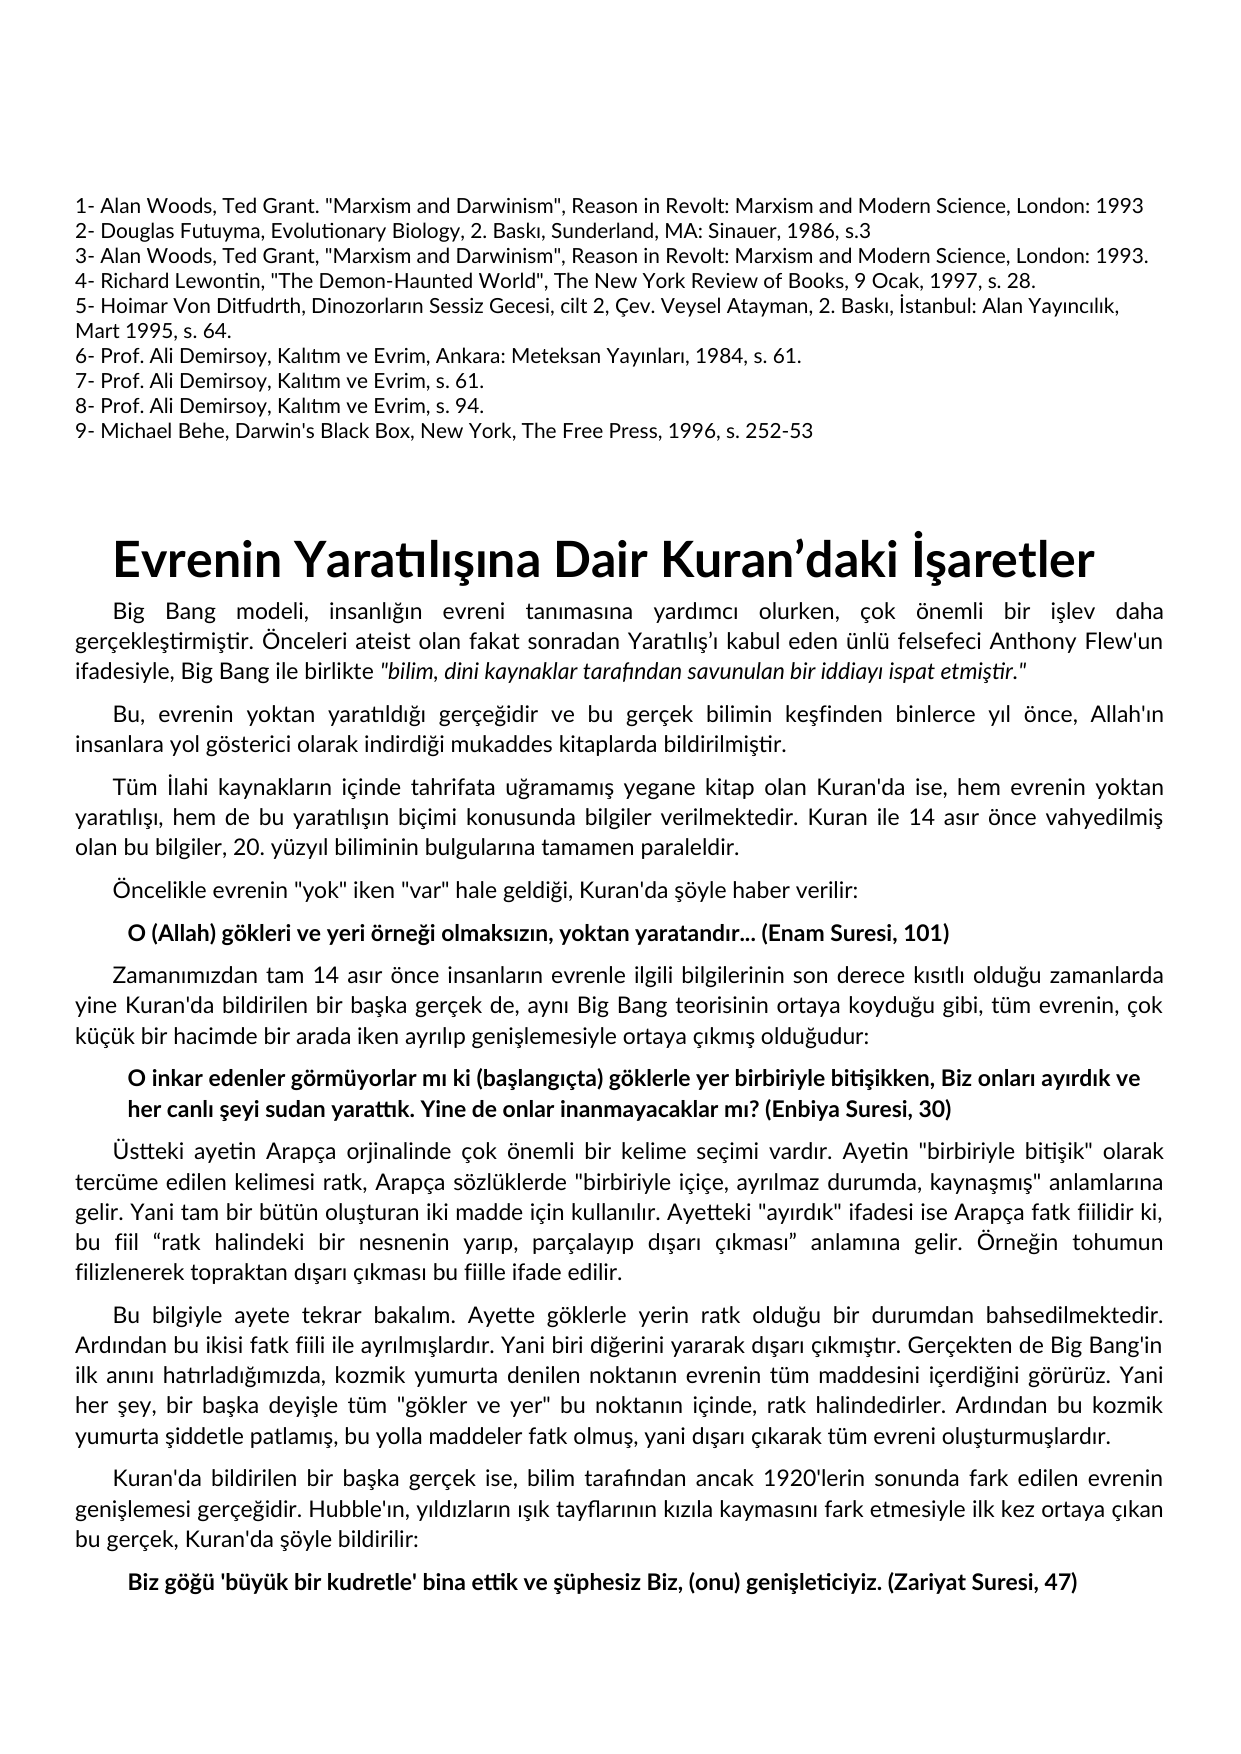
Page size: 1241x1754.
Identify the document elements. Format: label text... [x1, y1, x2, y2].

text Kuran'da bildirilen bir başka gerçek ise, bilim tarafından ancak 1920'lerin sonunda fark edilen evrenin genişlemesi gerçeğidir. Hubble'ın, yıldızların ışık tayflarının kızıla kaymasını fark etmesiyle ilk kez ortaya çıkan bu gerçek, Kuran'da şöyle bildirilir: [75, 1464, 1165, 1552]
text Tüm İlahi kaynakların içinde tahrifata uğramamış yegane kitap olan Kuran'da ise, hem evrenin yoktan yaratılışı, hem de bu yaratılışın biçimi konusunda bilgiler verilmektedir. Kuran ile 14 asır önce vahyedilmiş olan bu bilgiler, 20. yüzyıl biliminin bulgularına tamamen paraleldir. [75, 772, 1165, 860]
text 3- Alan Woods, Ted Grant, "Marxism and Darwinism", Reason in Revolt: Marxism and Modern Science, London: 1993. [75, 243, 1165, 268]
text Bu bilgiyle ayete tekrar bakalım. Ayette göklerle yerin ratk olduğu bir durumdan bahsedilmektedir. Ardından bu ikisi fatk fiili ile ayrılmışlardır. Yani biri diğerini yararak dışarı çıkmıştır. Gerçekten de Big Bang'in ilk anını hatırladığımızda, kozmik yumurta denilen noktanın evrenin tüm maddesini içerdiğini görürüz. Yani her şey, bir başka deyişle tüm "gökler ve yer" bu noktanın içinde, ratk halindedirler. Ardından bu kozmik yumurta şiddetle patlamış, bu yolla maddeler fatk olmuş, yani dışarı çıkarak tüm evreni oluşturmuşlardır. [75, 1301, 1165, 1449]
text Biz göğü 'büyük bir kudretle' bina ettik ve şüphesiz Biz, (onu) genişleticiyiz. (Zariyat Suresi, 47) [127, 1567, 1143, 1595]
text O (Allah) gökleri ve yeri örneği olmaksızın, yoktan yaratandır... (Enam Suresi, 101) [127, 918, 1143, 946]
text Öncelikle evrenin "yok" iken "var" hale geldiği, Kuran'da şöyle haber verilir: [75, 876, 1165, 903]
text 6- Prof. Ali Demirsoy, Kalıtım ve Evrim, Ankara: Meteksan Yayınları, 1984, s. 61. [75, 343, 1165, 368]
text 1- Alan Woods, Ted Grant. "Marxism and Darwinism", Reason in Revolt: Marxism and Modern Science, London: 1993 [75, 193, 1165, 218]
text 8- Prof. Ali Demirsoy, Kalıtım ve Evrim, s. 94. [75, 393, 1165, 418]
text 5- Hoimar Von Ditfudrth, Dinozorların Sessiz Gecesi, cilt 2, Çev. Veysel Atayman, 2. Baskı, İstanbul: Alan Yayıncılık, Mart 1995, s. 64. [75, 293, 1165, 343]
text Zamanımızdan tam 14 asır önce insanların evrenle ilgili bilgilerinin son derece kısıtlı olduğu zamanlarda yine Kuran'da bildirilen bir başka gerçek de, aynı Big Bang teorisinin ortaya koyduğu gibi, tüm evrenin, çok küçük bir hacimde bir arada iken ayrılıp genişlemesiyle ortaya çıkmış olduğudur: [75, 961, 1165, 1049]
text O inkar edenler görmüyorlar mı ki (başlangıçta) göklerle yer birbiriyle bitişikken, Biz onları ayırdık ve her canlı şeyi sudan yarattık. Yine de onlar inanmayacaklar mı? (Enbiya Suresi, 30) [127, 1064, 1143, 1122]
text Big Bang modeli, insanlığın evreni tanımasına yardımcı olurken, çok önemli bir işlev daha gerçekleştirmiştir. Önceleri ateist olan fakat sonradan Yaratılış’ı kabul eden ünlü felsefeci Anthony Flew'un ifadesiyle, Big Bang ile birlikte "bilim, dini kaynaklar tarafından savunulan bir iddiayı ispat etmiştir." [75, 596, 1165, 684]
text 4- Richard Lewontin, "The Demon-Haunted World", The New York Review of Books, 9 Ocak, 1997, s. 28. [75, 268, 1165, 293]
subtitle Evrenin Yaratılışına Dair Kuran’daki İşaretler [112, 528, 1165, 588]
text Bu, evrenin yoktan yaratıldığı gerçeğidir ve bu gerçek bilimin keşfinden binlerce yıl önce, Allah'ın insanlara yol gösterici olarak indirdiği mukaddes kitaplarda bildirilmiştir. [75, 699, 1165, 757]
text Üstteki ayetin Arapça orjinalinde çok önemli bir kelime seçimi vardır. Ayetin "birbiriyle bitişik" olarak tercüme edilen kelimesi ratk, Arapça sözlüklerde "birbiriyle içiçe, ayrılmaz durumda, kaynaşmış" anlamlarına gelir. Yani tam bir bütün oluşturan iki madde için kullanılır. Ayetteki "ayırdık" ifadesi ise Arapça fatk fiilidir ki, bu fiil “ratk halindeki bir nesnenin yarıp, parçalayıp dışarı çıkması” anlamına gelir. Örneğin tohumun filizlenerek topraktan dışarı çıkması bu fiille ifade edilir. [75, 1137, 1165, 1285]
text 7- Prof. Ali Demirsoy, Kalıtım ve Evrim, s. 61. [75, 368, 1165, 393]
text 9- Michael Behe, Darwin's Black Box, New York, The Free Press, 1996, s. 252-53 [75, 418, 1165, 443]
text 2- Douglas Futuyma, Evolutionary Biology, 2. Baskı, Sunderland, MA: Sinauer, 1986, s.3 [75, 218, 1165, 243]
